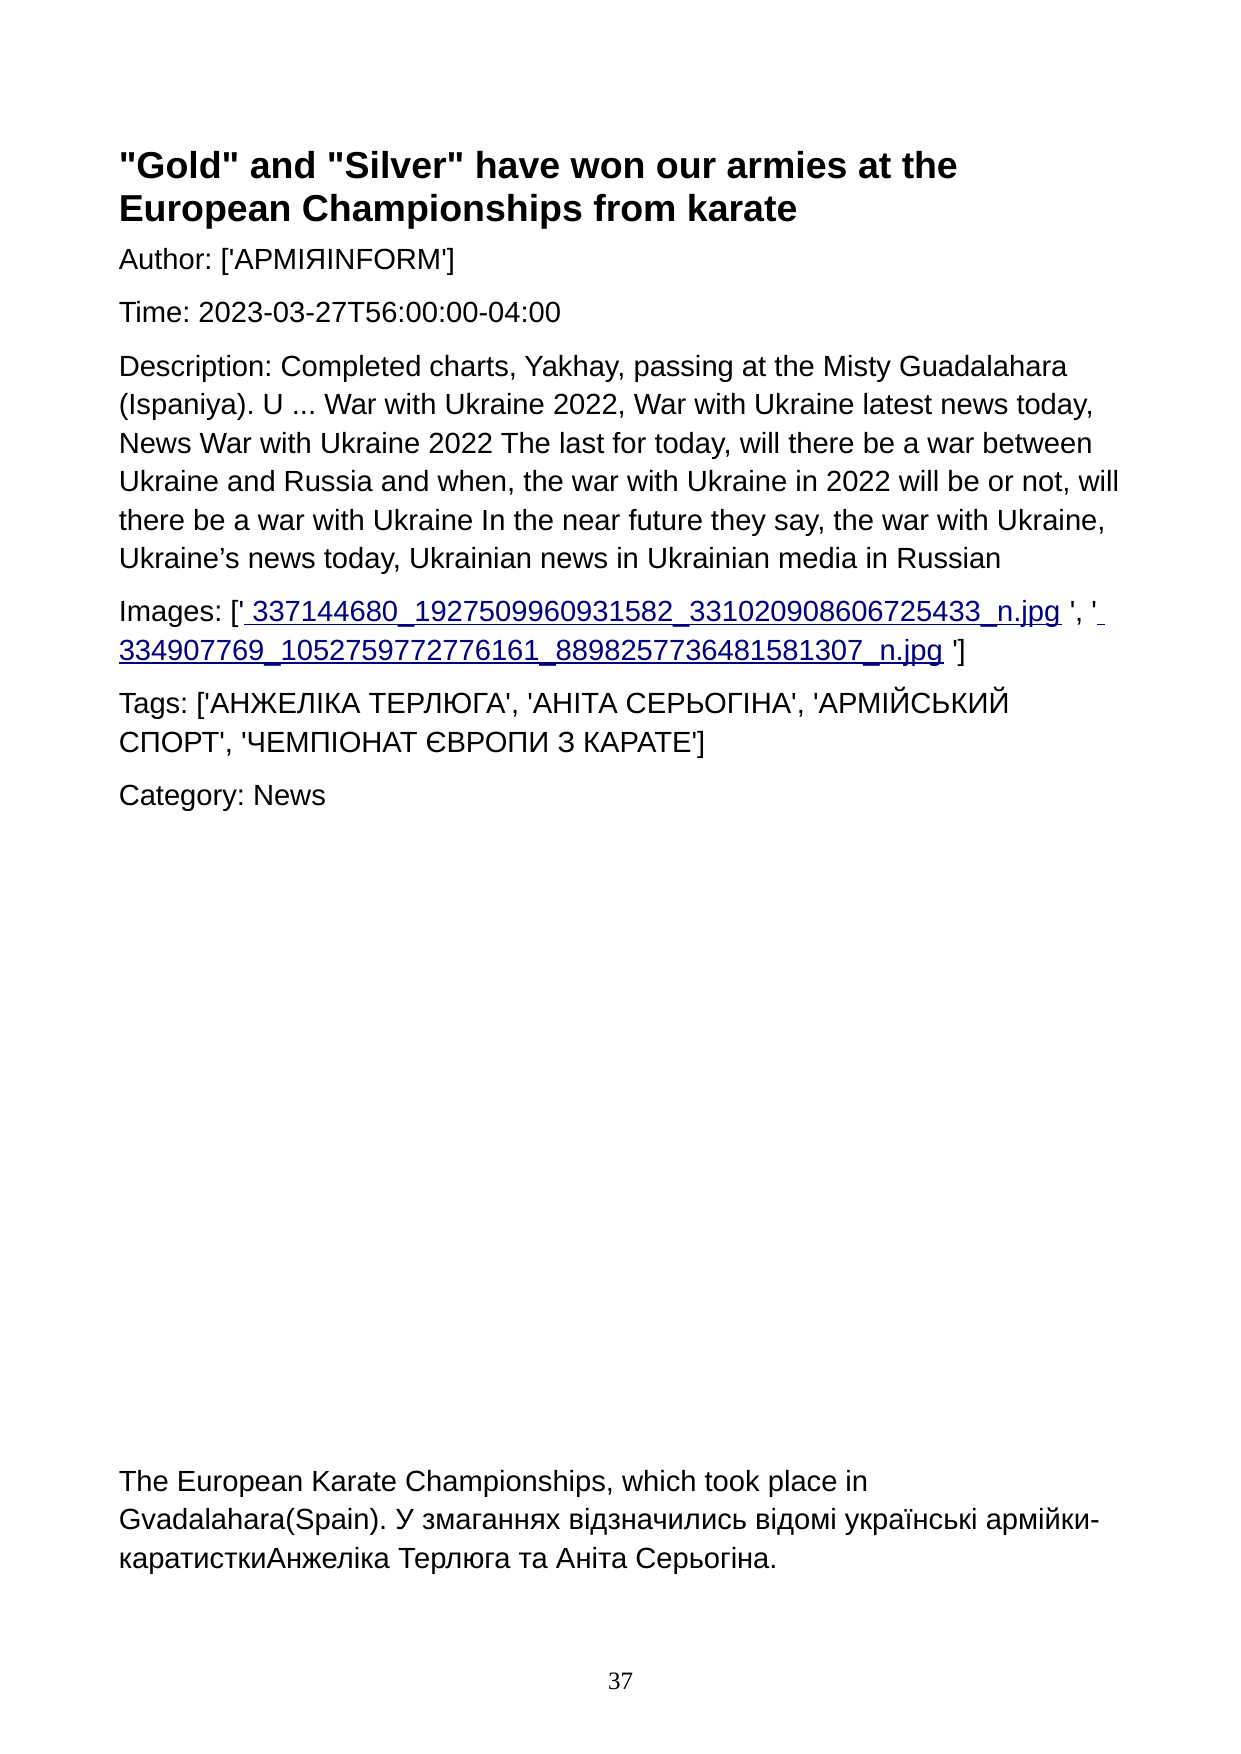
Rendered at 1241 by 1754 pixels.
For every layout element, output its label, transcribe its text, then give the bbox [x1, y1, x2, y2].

text Description: Completed charts, Yakhay, passing at the Misty Guadalahara (Ispaniya). U ... War with Ukraine 2022, War with Ukraine latest news today, News War with Ukraine 2022 The last for today, will there be a war between Ukraine and Russia and when, the war with Ukraine in 2022 will be or not, will there be a war with Ukraine In the near future they say, the war with Ukraine, Ukraine’s news today, Ukrainian news in Ukrainian media in Russian [118, 348, 1122, 575]
text Images: [' 337144680_1927509960931582_331020908606725433_n.jpg ', ' 334907769_1052759772776161_8898257736481581307_n.jpg '] [118, 594, 1122, 666]
text Category: News [118, 778, 1122, 811]
text Author: ['АРМІЯINFORM'] [118, 242, 1122, 276]
text Time: 2023-03-27T56:00:00-04:00 [118, 295, 1122, 329]
subtitle "Gold" and "Silver" have won our armies at the European Championships from karate [118, 143, 1122, 230]
text Tags: ['АНЖЕЛІКА ТЕРЛЮГА', 'АНІТА СЕРЬОГІНА', 'АРМІЙСЬКИЙ СПОРТ', 'ЧЕМПІОНАТ ЄВРОПИ З КАРАТЕ'] [118, 686, 1122, 758]
text The European Karate Championships, which took place in Gvadalahara(Spain). У змаганнях відзначились відомі українські армійки-каратисткиАнжеліка Терлюга та Аніта Серьогіна. [118, 831, 1122, 1574]
